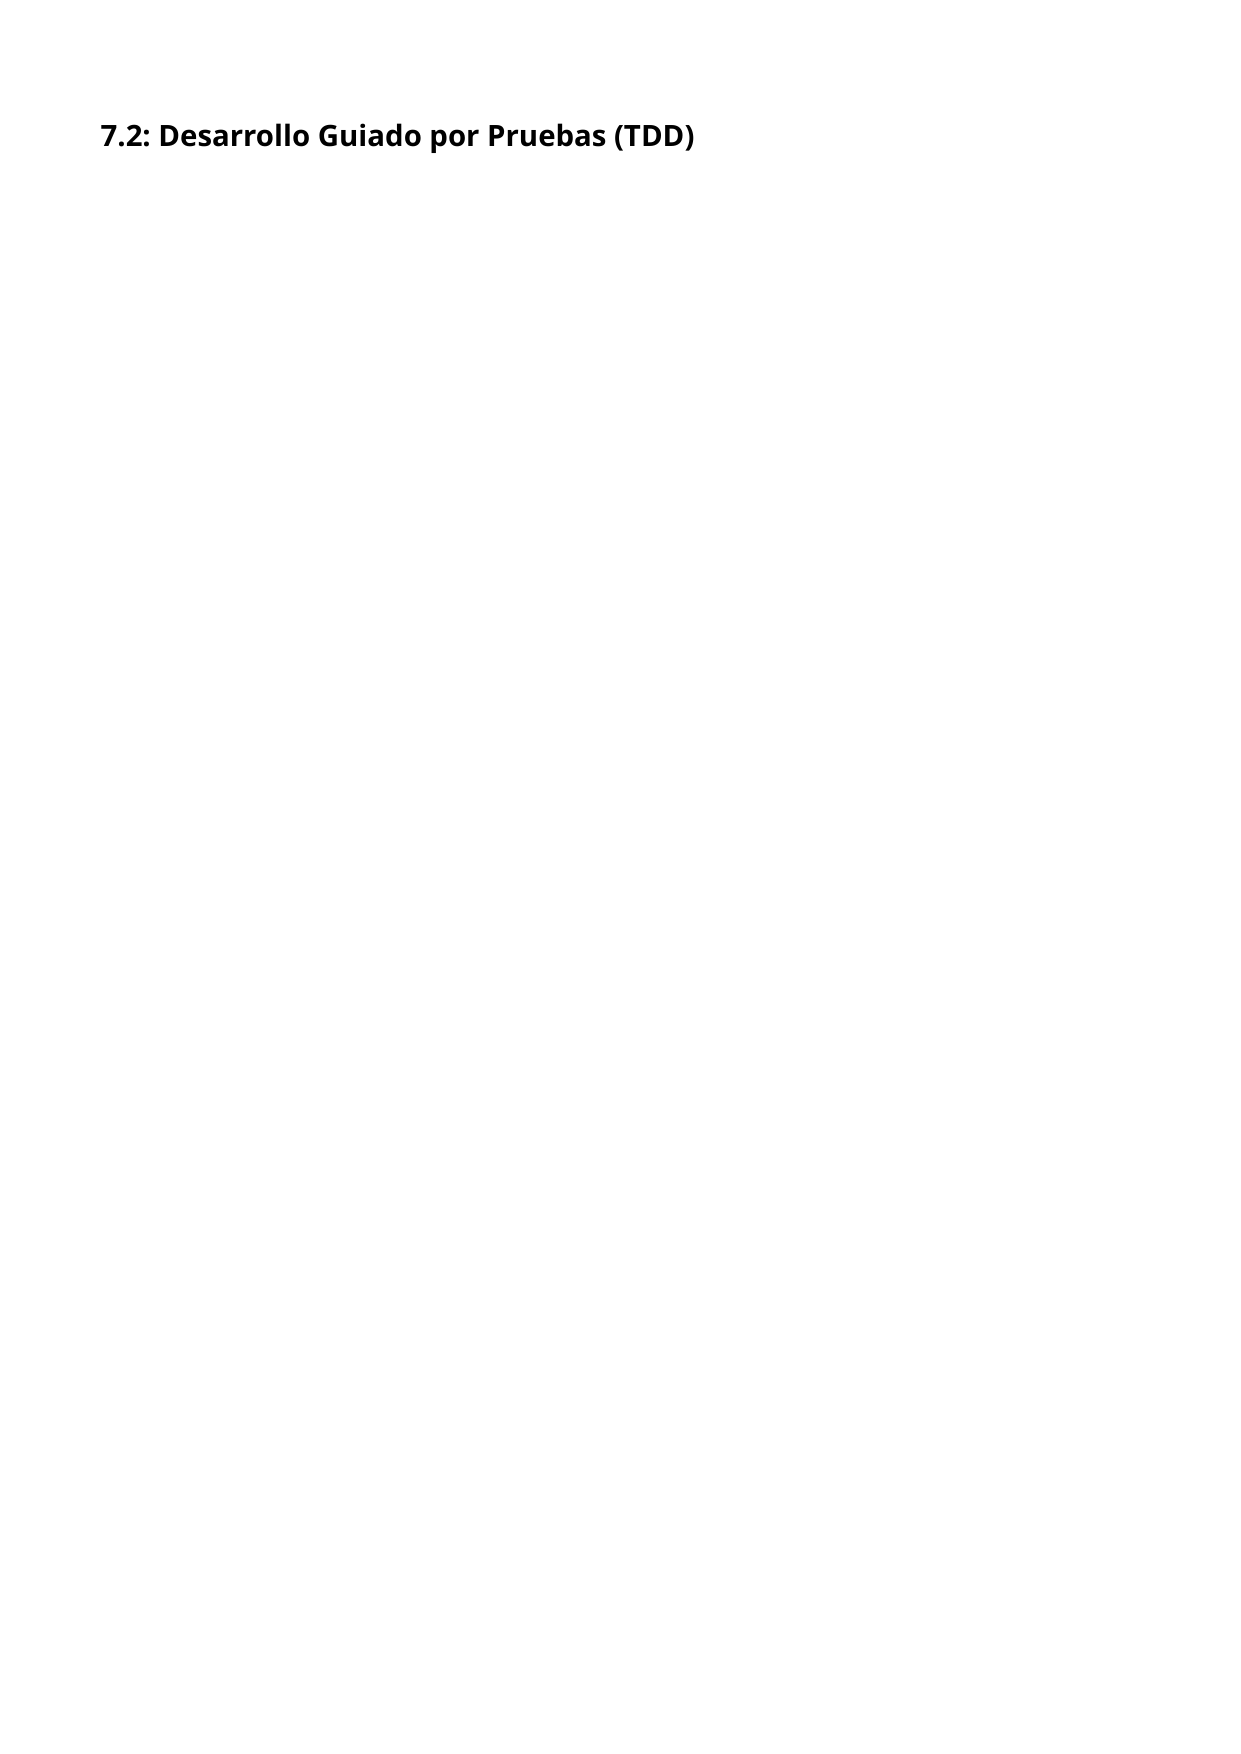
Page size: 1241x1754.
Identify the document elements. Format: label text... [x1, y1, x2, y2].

subtitle 7.2: Desarrollo Guiado por Pruebas (TDD) [100, 115, 1140, 155]
